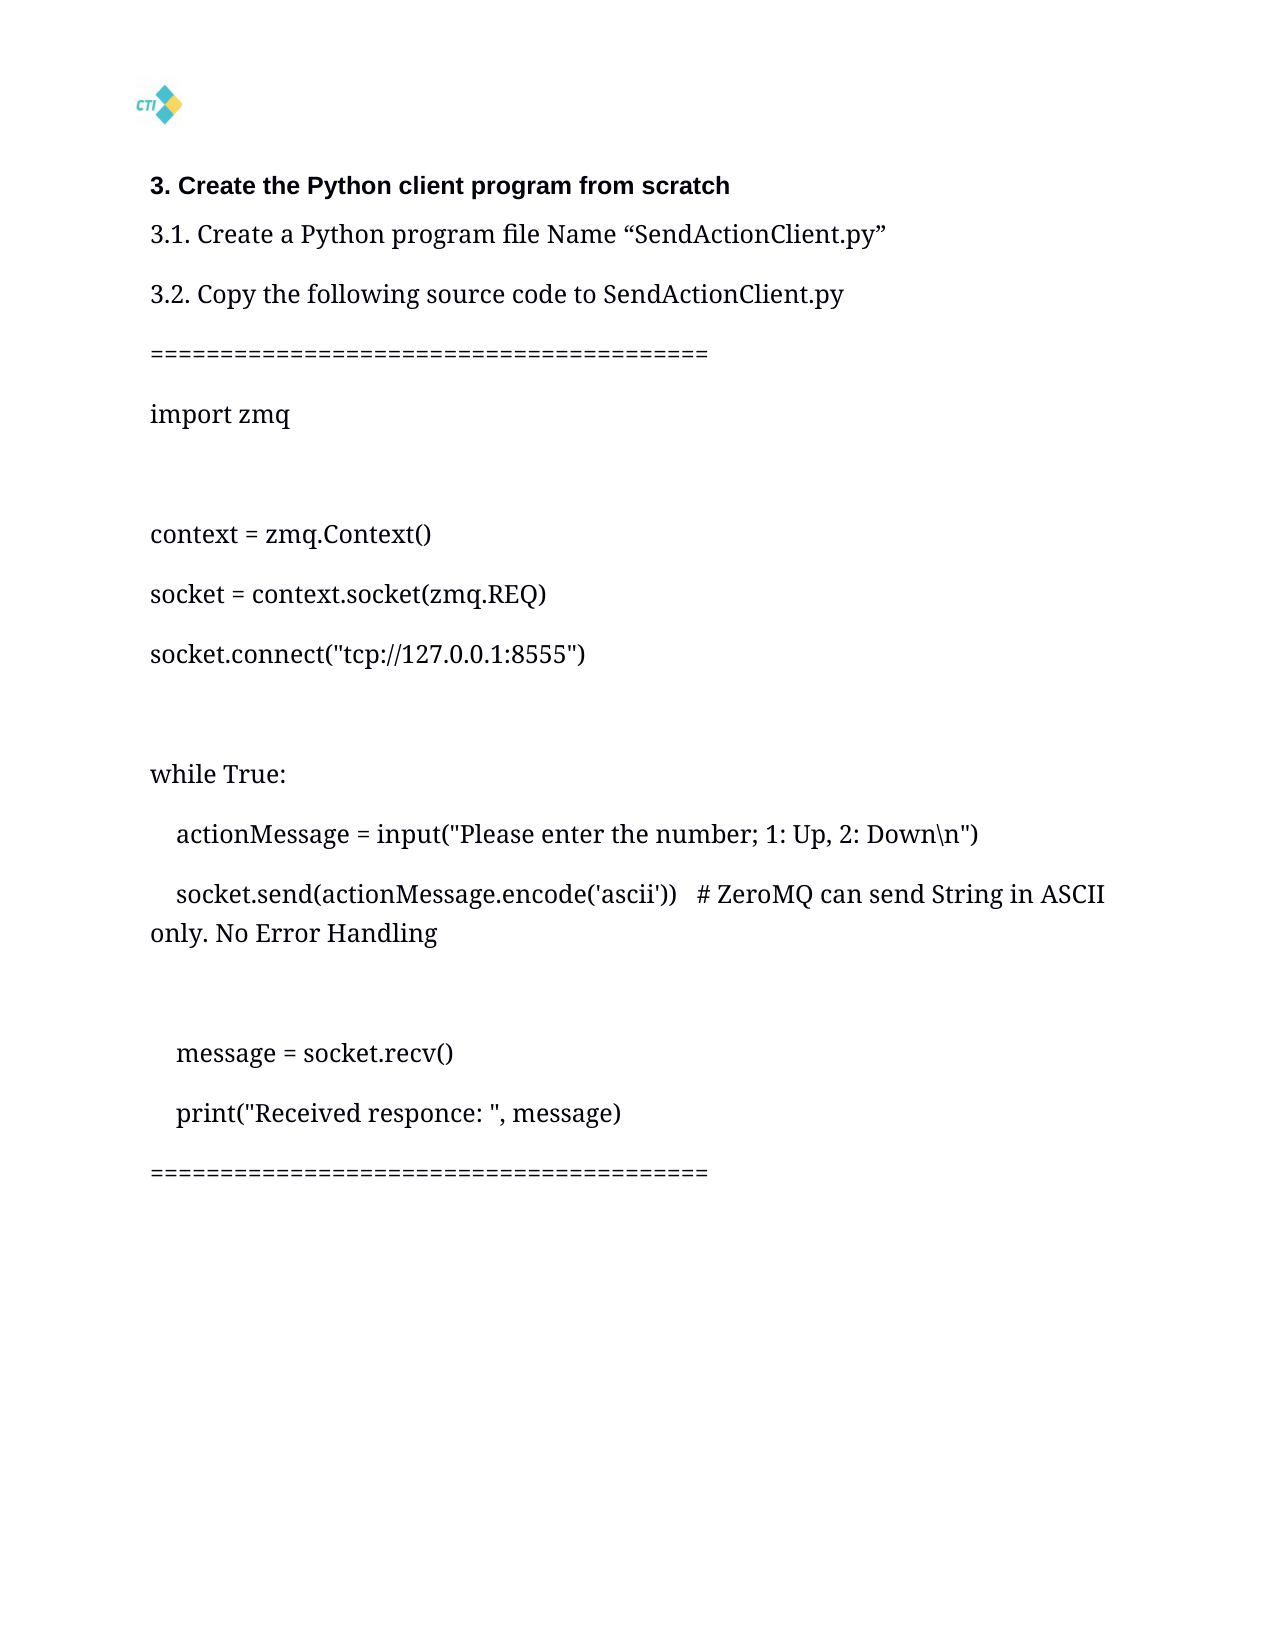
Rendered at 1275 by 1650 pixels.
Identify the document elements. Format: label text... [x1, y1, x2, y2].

text actionMessage = input("Please enter the number; 1: Up, 2: Down\n") [150, 816, 1125, 850]
text print("Received responce: ", message) [150, 1096, 1125, 1129]
text 3.1. Create a Python program file Name “SendActionClient.py” [150, 216, 1125, 250]
text while True: [150, 756, 1125, 790]
text ======================================== [150, 336, 1125, 370]
text 3.2. Copy the following source code to SendActionClient.py [150, 276, 1125, 310]
text ======================================== [150, 1156, 1125, 1189]
text message = socket.recv() [150, 1036, 1125, 1069]
text socket.connect("tcp://127.0.0.1:8555") [150, 636, 1125, 670]
text import zmq [150, 396, 1125, 430]
subtitle 3. Create the Python client program from scratch [150, 171, 1125, 199]
text socket.send(actionMessage.encode('ascii')) # ZeroMQ can send String in ASCII only. No Error Handling [150, 876, 1125, 949]
picture [134, 75, 183, 126]
text context = zmq.Context() [150, 516, 1125, 550]
text socket = context.socket(zmq.REQ) [150, 576, 1125, 610]
